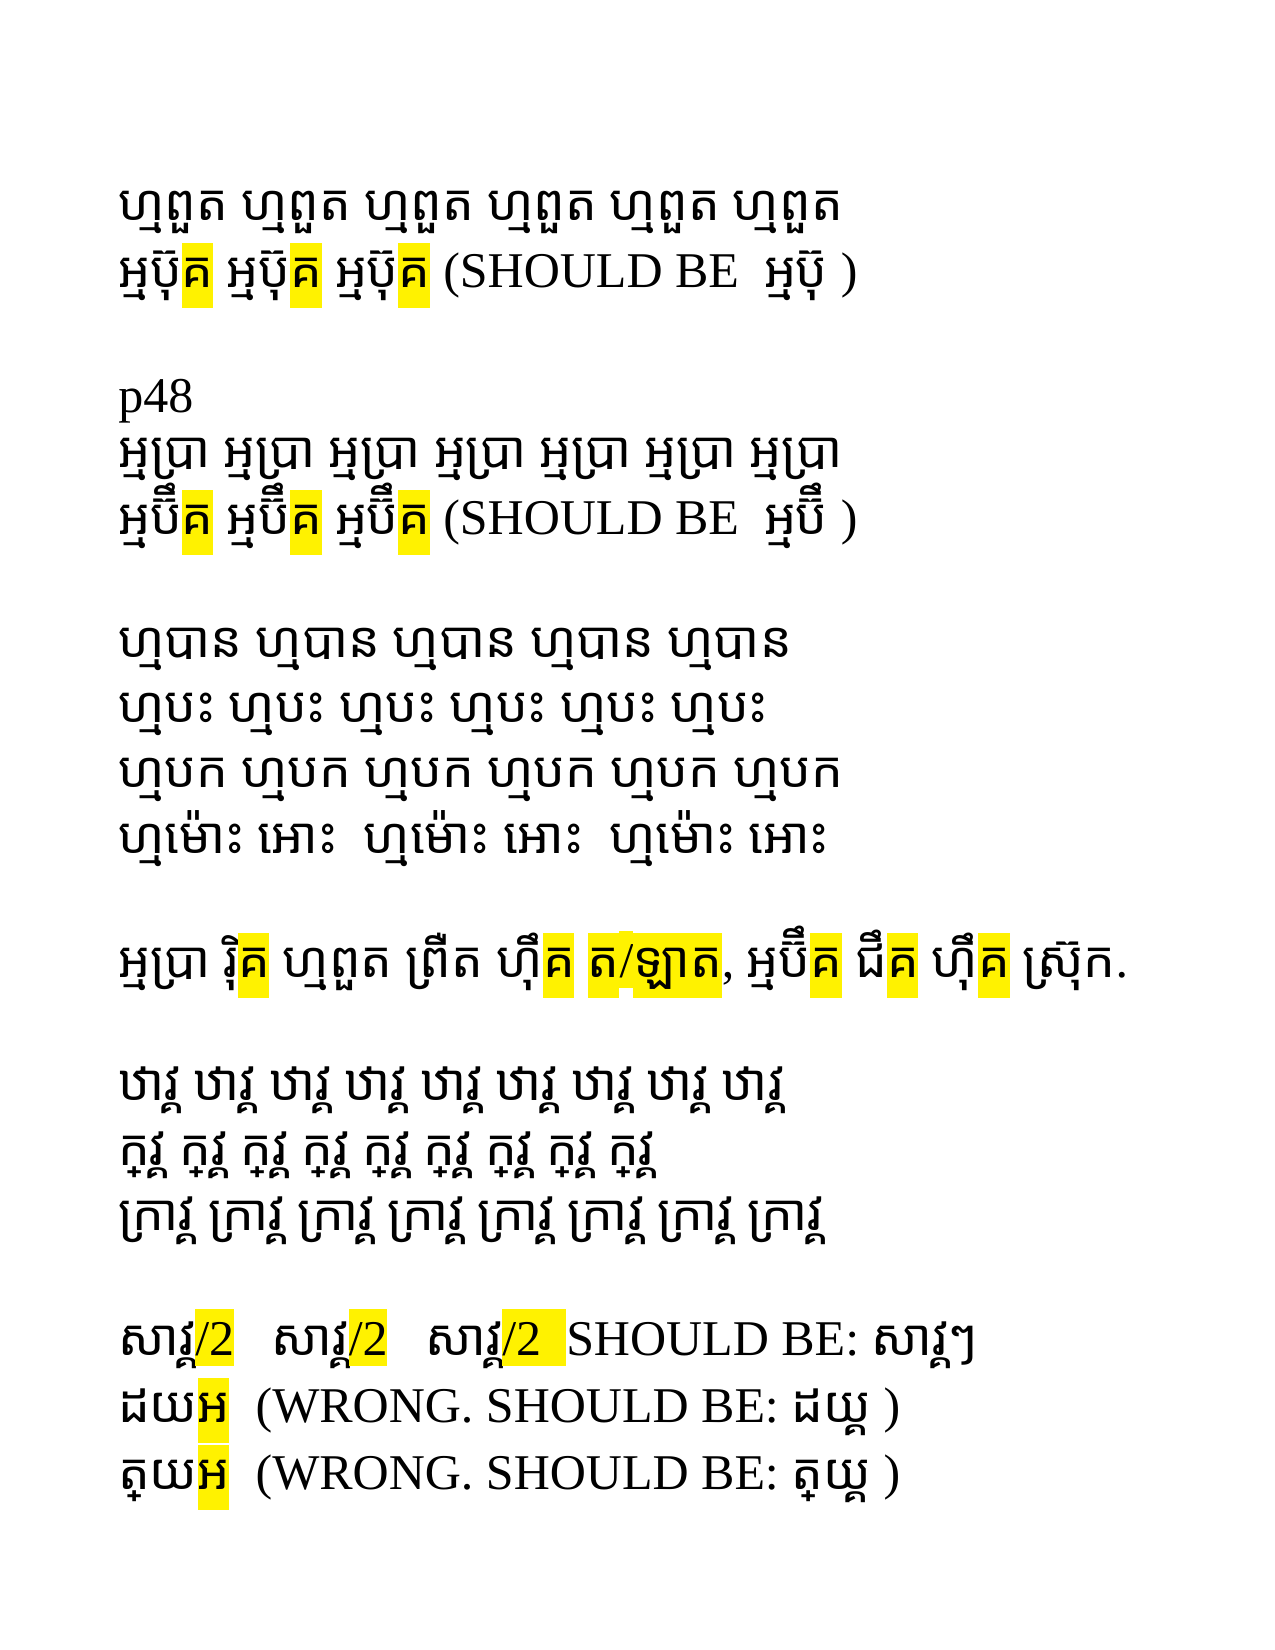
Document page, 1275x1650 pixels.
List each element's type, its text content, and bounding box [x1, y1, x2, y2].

text p48 [118, 365, 1157, 423]
text ដយអ (WRONG. SHOULD BE: ដយ្គ ) [118, 1376, 1157, 1443]
text ហ្មម៉ោះ អោះ ហ្មម៉ោះ អោះ ហ្មម៉ោះ អោះ [118, 808, 1157, 873]
text ហ្មពួត ហ្មពួត ហ្មពួត ហ្មពួត ហ្មពួត ហ្មពួត [118, 176, 1157, 241]
text ឋាវ្គ ឋាវ្គ ឋាវ្គ ឋាវ្គ ឋាវ្គ ឋាវ្គ ឋាវ្គ ឋាវ្គ ឋាវ្គ [118, 1056, 1157, 1121]
text ហ្មបាន ហ្មបាន ហ្មបាន ហ្មបាន ហ្មបាន [118, 613, 1157, 678]
text អ្មប្រា រ៉ិគ ហ្មពួត ព្រឺត ហ៊ឹគ ត/ឡាត, អ្មប៊ឹគ ជឹគ ហ៊ឹគ ស្រ៊ុក. [118, 931, 1157, 998]
text អ្មប្រា អ្មប្រា អ្មប្រា អ្មប្រា អ្មប្រា អ្មប្រា អ្មប្រា [118, 423, 1157, 488]
text ក្រវ្គ ក្រវ្គ ក្រវ្គ ក្រវ្គ ក្រវ្គ ក្រវ្គ ក្រវ្គ ក្រវ្គ ក្រវ្គ [118, 1121, 1157, 1186]
text ហ្មបក ហ្មបក ហ្មបក ហ្មបក ហ្មបក ហ្មបក [118, 743, 1157, 808]
text អ្មប៊ឹគ អ្មប៊ឹគ អ្មប៊ឹគ (SHOULD BE អ្មប៊ឹ ) [118, 488, 1157, 555]
text ហ្មបះ ហ្មបះ ហ្មបះ ហ្មបះ ហ្មបះ ហ្មបះ [118, 678, 1157, 743]
text ក្រាវ្គ ក្រាវ្គ ក្រាវ្គ ក្រាវ្គ ក្រាវ្គ ក្រាវ្គ ក្រាវ្គ ក្រាវ្គ [118, 1186, 1157, 1251]
text សាវ្គ/2 សាវ្គ/2 សាវ្គ/2 SHOULD BE: សាវ្គៗ [118, 1309, 1157, 1376]
text ត្រយអ (WRONG. SHOULD BE: ត្រយ្គ ) [118, 1443, 1157, 1510]
text អ្មប៊ុគ អ្មប៊ុគ អ្មប៊ុគ (SHOULD BE អ្មប៊ុ ) [118, 241, 1157, 308]
